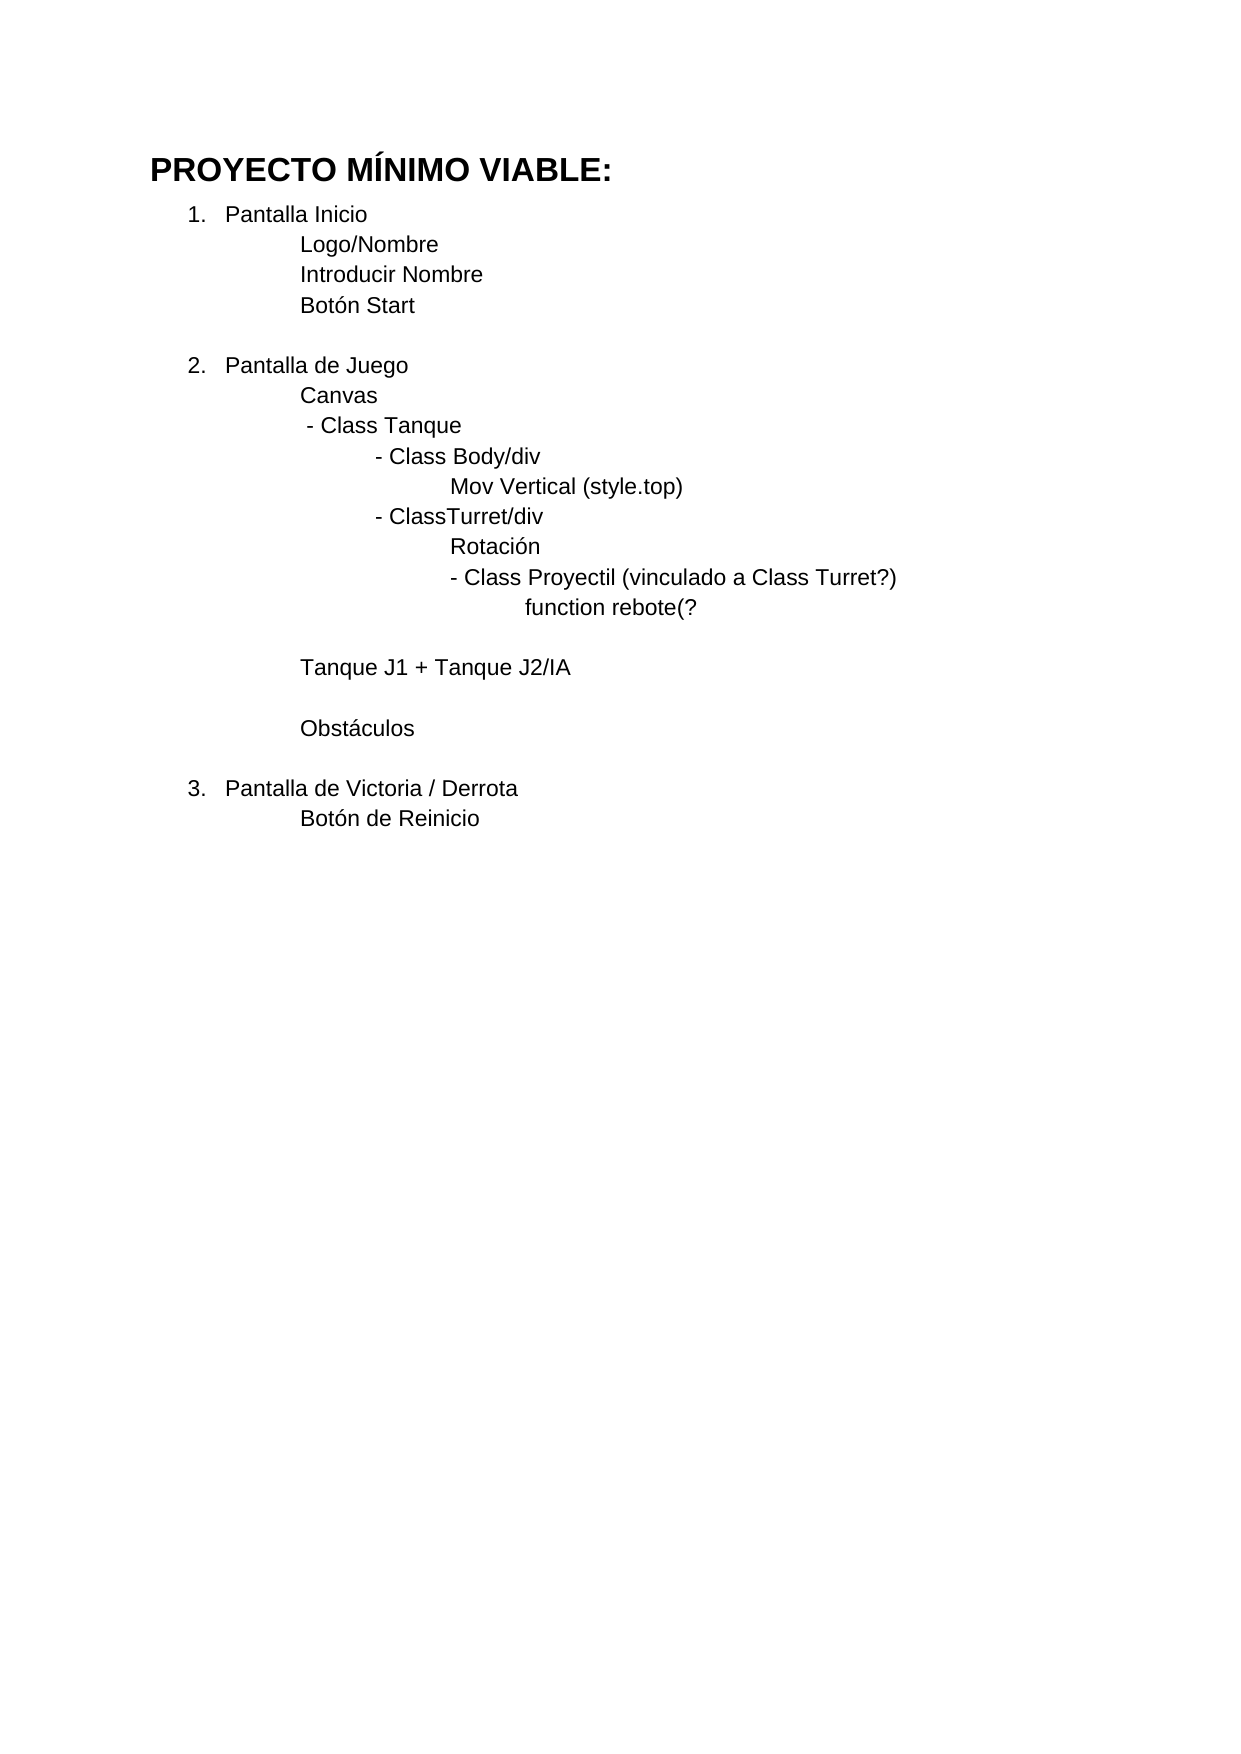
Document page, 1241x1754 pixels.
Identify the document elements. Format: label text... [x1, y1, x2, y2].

list Pantalla Inicio Logo/Nombre Introducir Nombre Botón Start [187, 201, 1090, 348]
subtitle PROYECTO MÍNIMO VIABLE: [150, 150, 1090, 188]
list Pantalla de Victoria / Derrota Botón de Reinicio [187, 775, 1090, 862]
list Pantalla de Juego Canvas - Class Tanque - Class Body/div Mov Vertical (style.top) - ClassTurret/div Rotación - Class Proyectil (vinculado a Class Turret?) function rebote(? Tanque J1 + Tanque J2/IA Obstáculos [187, 352, 1090, 771]
